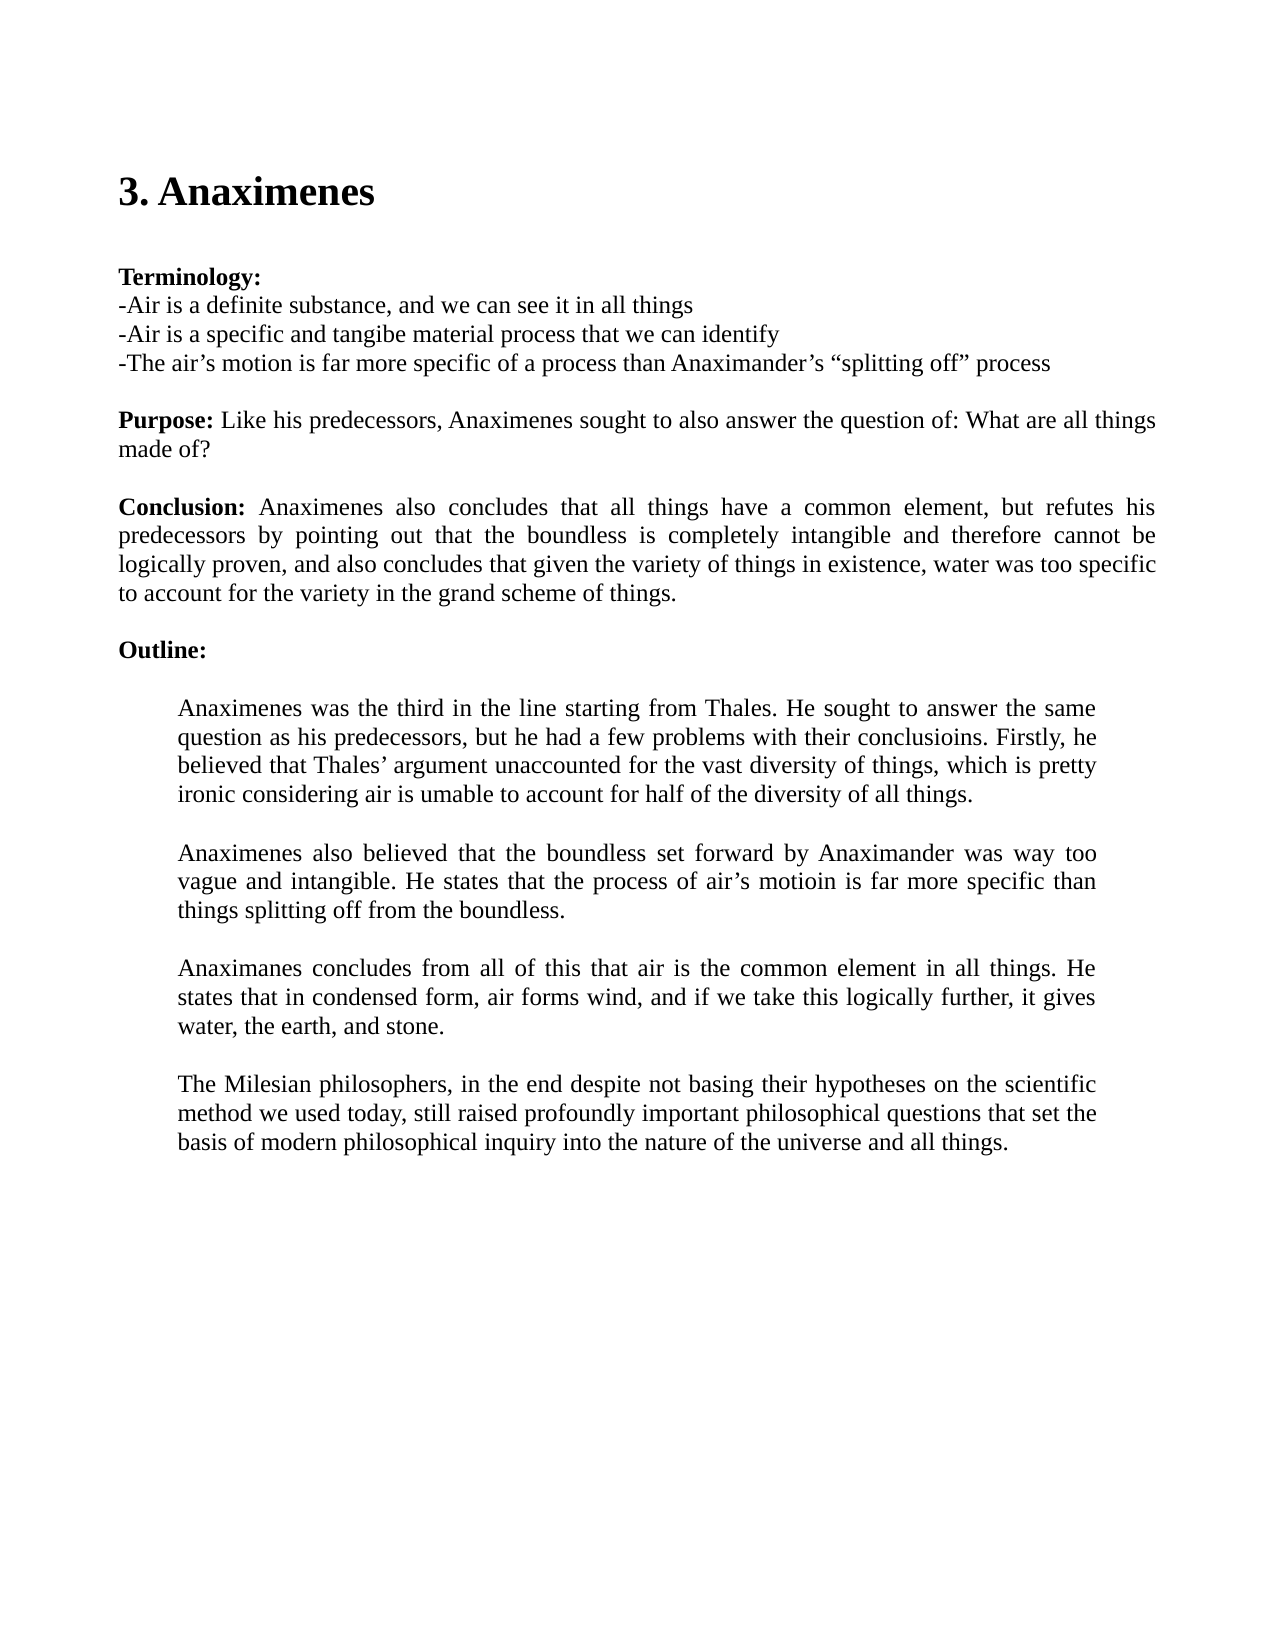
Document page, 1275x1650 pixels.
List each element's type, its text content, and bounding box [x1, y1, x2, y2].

text Anaximenes was the third in the line starting from Thales. He sought to answer the same question as his predecessors, but he had a few problems with their conclusioins. Firstly, he believed that Thales’ argument unaccounted for the vast diversity of things, which is pretty ironic considering air is umable to account for half of the diversity of all things. [177, 693, 1098, 808]
text Outline: [118, 636, 1157, 664]
text Conclusion: Anaximenes also concludes that all things have a common element, but refutes his predecessors by pointing out that the boundless is completely intangible and therefore cannot be logically proven, and also concludes that given the variety of things in existence, water was too specific to account for the variety in the grand scheme of things. [118, 492, 1157, 607]
text -The air’s motion is far more specific of a process than Anaximander’s “splitting off” process [118, 348, 1157, 377]
text -Air is a specific and tangibe material process that we can identify [118, 319, 1157, 348]
text Terminology: [118, 262, 1157, 291]
text 3. Anaximenes [118, 166, 1157, 214]
text Anaximanes concludes from all of this that air is the common element in all things. He states that in condensed form, air forms wind, and if we take this logically further, it gives water, the earth, and stone. [177, 953, 1098, 1039]
text The Milesian philosophers, in the end despite not basing their hypotheses on the scientific method we used today, still raised profoundly important philosophical questions that set the basis of modern philosophical inquiry into the nature of the universe and all things. [177, 1069, 1098, 1155]
text Anaximenes also believed that the boundless set forward by Anaximander was way too vague and intangible. He states that the process of air’s motioin is far more specific than things splitting off from the boundless. [177, 838, 1098, 924]
text Purpose: Like his predecessors, Anaximenes sought to also answer the question of: What are all things made of? [118, 406, 1157, 463]
text -Air is a definite substance, and we can see it in all things [118, 291, 1157, 319]
